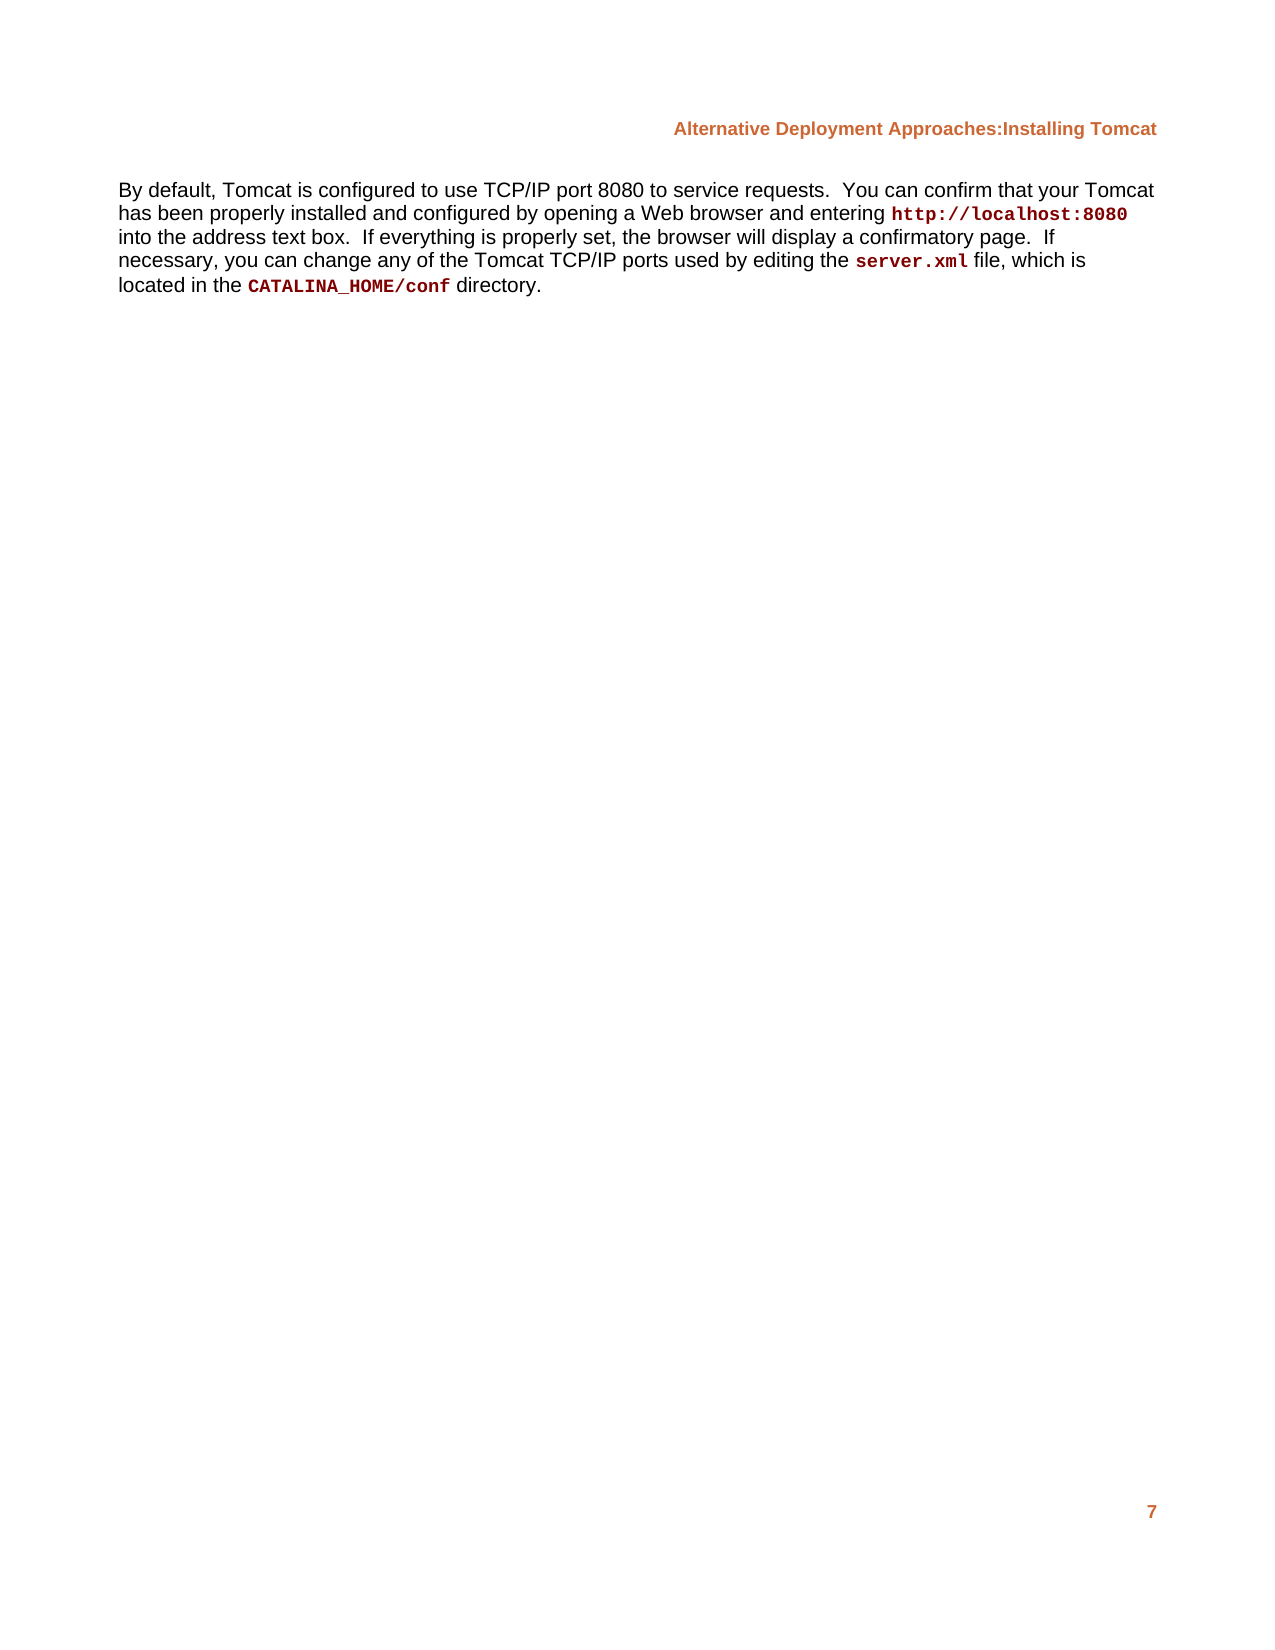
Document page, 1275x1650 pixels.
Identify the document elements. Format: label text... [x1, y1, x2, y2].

text By default, Tomcat is configured to use TCP/IP port 8080 to service requests. You can confirm that your Tomcat has been properly installed and configured by opening a Web browser and entering http://localhost:8080 into the address text box. If everything is properly set, the browser will display a confirmatory page. If necessary, you can change any of the Tomcat TCP/IP ports used by editing the server.xml file, which is located in the CATALINA_HOME/conf directory. [118, 178, 1157, 298]
